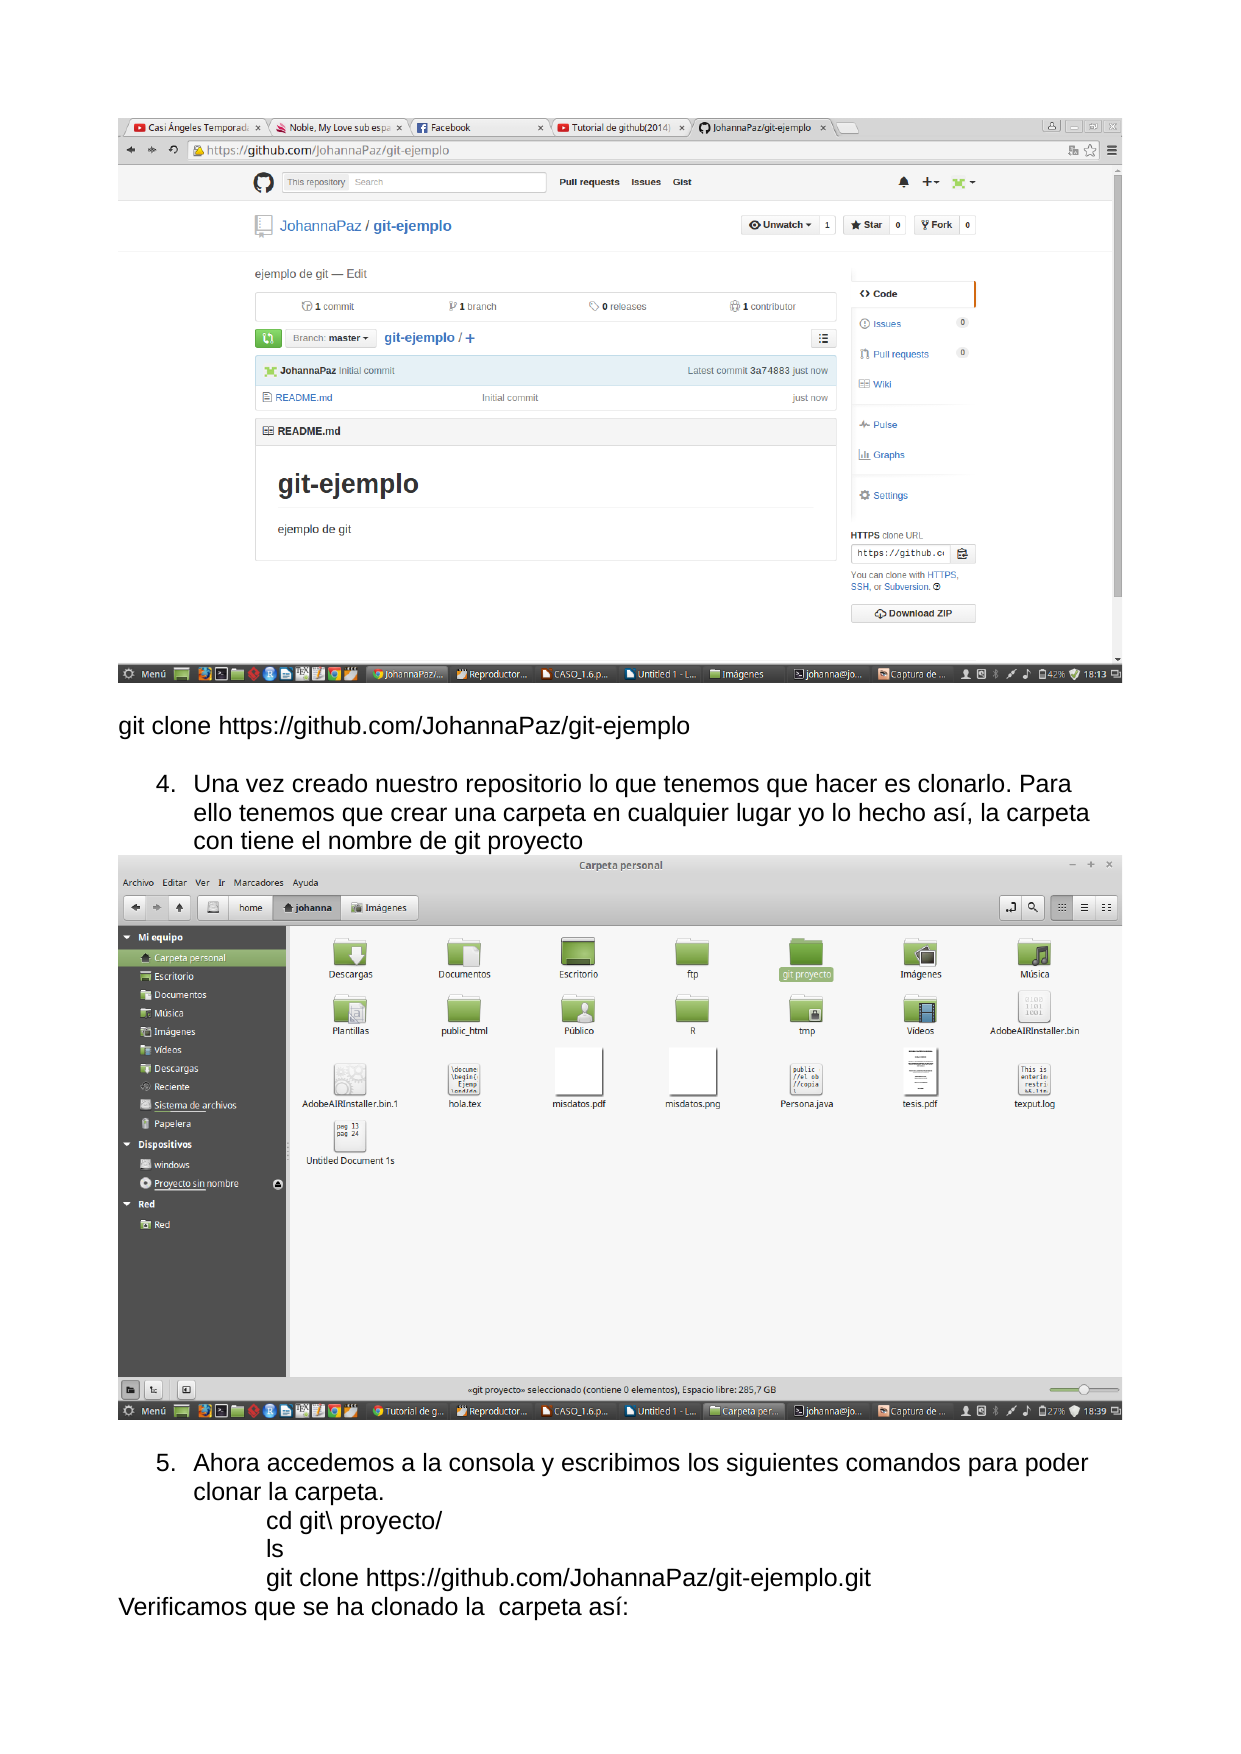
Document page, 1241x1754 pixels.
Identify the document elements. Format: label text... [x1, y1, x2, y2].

text cd git\ proyecto/ [118, 1506, 1122, 1534]
text ls [118, 1534, 1122, 1563]
picture [118, 855, 1123, 1420]
text git clone https://github.com/JohannaPaz/git-ejemplo [118, 683, 1122, 740]
list Ahora accedemos a la consola y escribimos los siguientes comandos para poder clonar la carpeta. [156, 1448, 1122, 1506]
picture [118, 118, 1123, 683]
list Una vez creado nuestro repositorio lo que tenemos que hacer es clonarlo. Para ello tenemos que crear una carpeta en cualquier lugar yo lo hecho así, la carpeta con tiene el nombre de git proyecto [156, 769, 1122, 855]
text Verificamos que se ha clonado la carpeta así: [118, 1592, 1122, 1621]
text git clone https://github.com/JohannaPaz/git-ejemplo.git [118, 1563, 1122, 1592]
